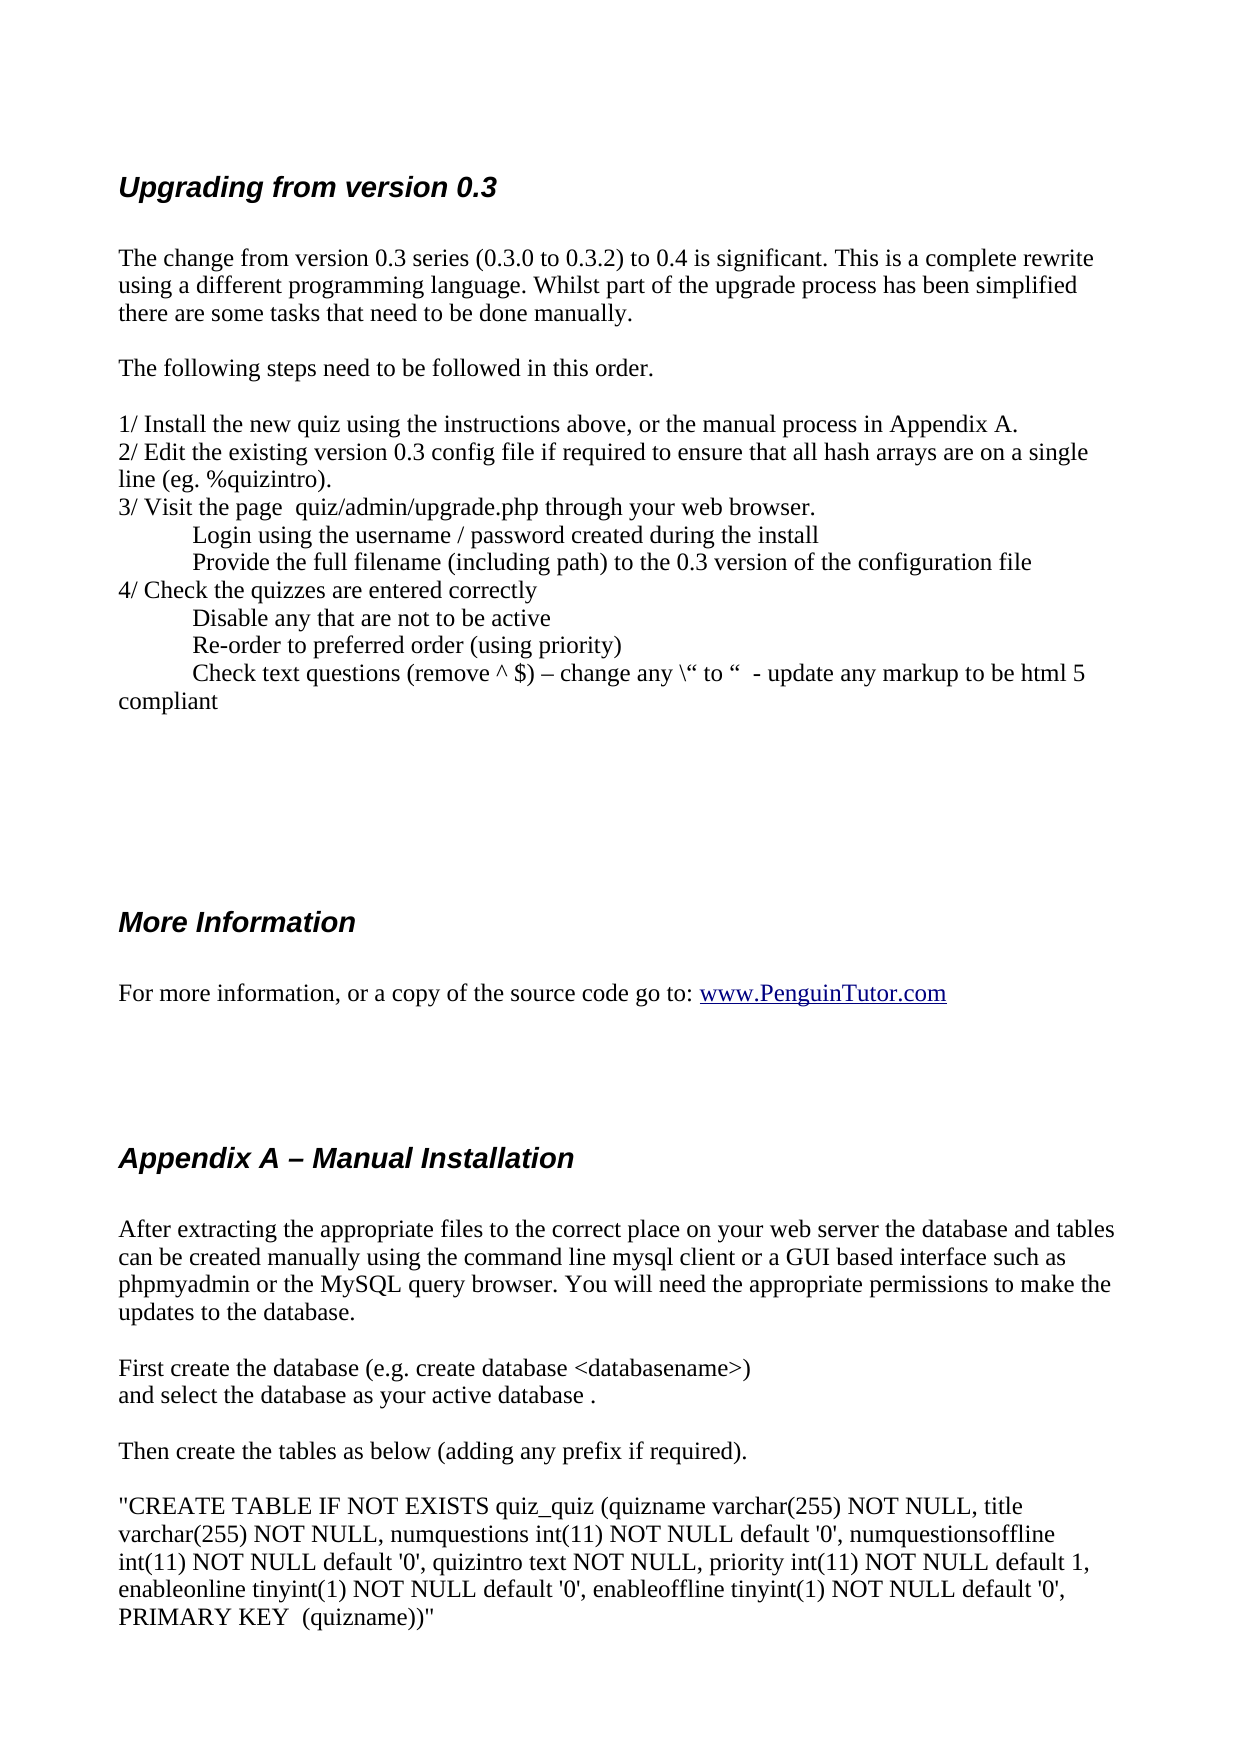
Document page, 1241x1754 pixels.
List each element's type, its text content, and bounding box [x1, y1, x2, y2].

subtitle Appendix A – Manual Installation [118, 1142, 1122, 1175]
text The following steps need to be followed in this order. [118, 354, 1122, 382]
text and select the database as your active database . [118, 1381, 1122, 1409]
text For more information, or a copy of the source code go to: www.PenguinTutor.com [118, 979, 1122, 1006]
text Then create the tables as below (adding any prefix if required). [118, 1437, 1122, 1464]
text 4/ Check the quizzes are entered correctly [118, 576, 1122, 604]
text The change from version 0.3 series (0.3.0 to 0.3.2) to 0.4 is significant. This is a complete rewrite using a different programming language. Whilst part of the upgrade process has been simplified there are some tasks that need to be done manually. [118, 244, 1122, 327]
subtitle More Information [118, 906, 1122, 938]
text 2/ Edit the existing version 0.3 config file if required to ensure that all hash arrays are on a single line (eg. %quizintro). [118, 438, 1122, 493]
text "CREATE TABLE IF NOT EXISTS quiz_quiz (quizname varchar(255) NOT NULL, title varchar(255) NOT NULL, numquestions int(11) NOT NULL default '0', numquestionsoffline int(11) NOT NULL default '0', quizintro text NOT NULL, priority int(11) NOT NULL default 1, enableonline tinyint(1) NOT NULL default '0', enableoffline tinyint(1) NOT NULL default '0', PRIMARY KEY (quizname))" [118, 1492, 1122, 1631]
text First create the database (e.g. create database <databasename>) [118, 1354, 1122, 1381]
text Provide the full filename (including path) to the 0.3 version of the configuration file [118, 548, 1122, 576]
subtitle Upgrading from version 0.3 [118, 171, 1122, 203]
text Re-order to preferred order (using priority) [118, 632, 1122, 659]
text Check text questions (remove ^ $) – change any \“ to “ - update any markup to be html 5 compliant [118, 659, 1122, 715]
text Login using the username / password created during the install [118, 521, 1122, 548]
text 3/ Visit the page quiz/admin/upgrade.php through your web browser. [118, 493, 1122, 521]
text Disable any that are not to be active [118, 604, 1122, 632]
text 1/ Install the new quiz using the instructions above, or the manual process in Appendix A. [118, 410, 1122, 438]
text After extracting the appropriate files to the correct place on your web server the database and tables can be created manually using the command line mysql client or a GUI based interface such as phpmyadmin or the MySQL query browser. You will need the appropriate permissions to make the updates to the database. [118, 1215, 1122, 1326]
